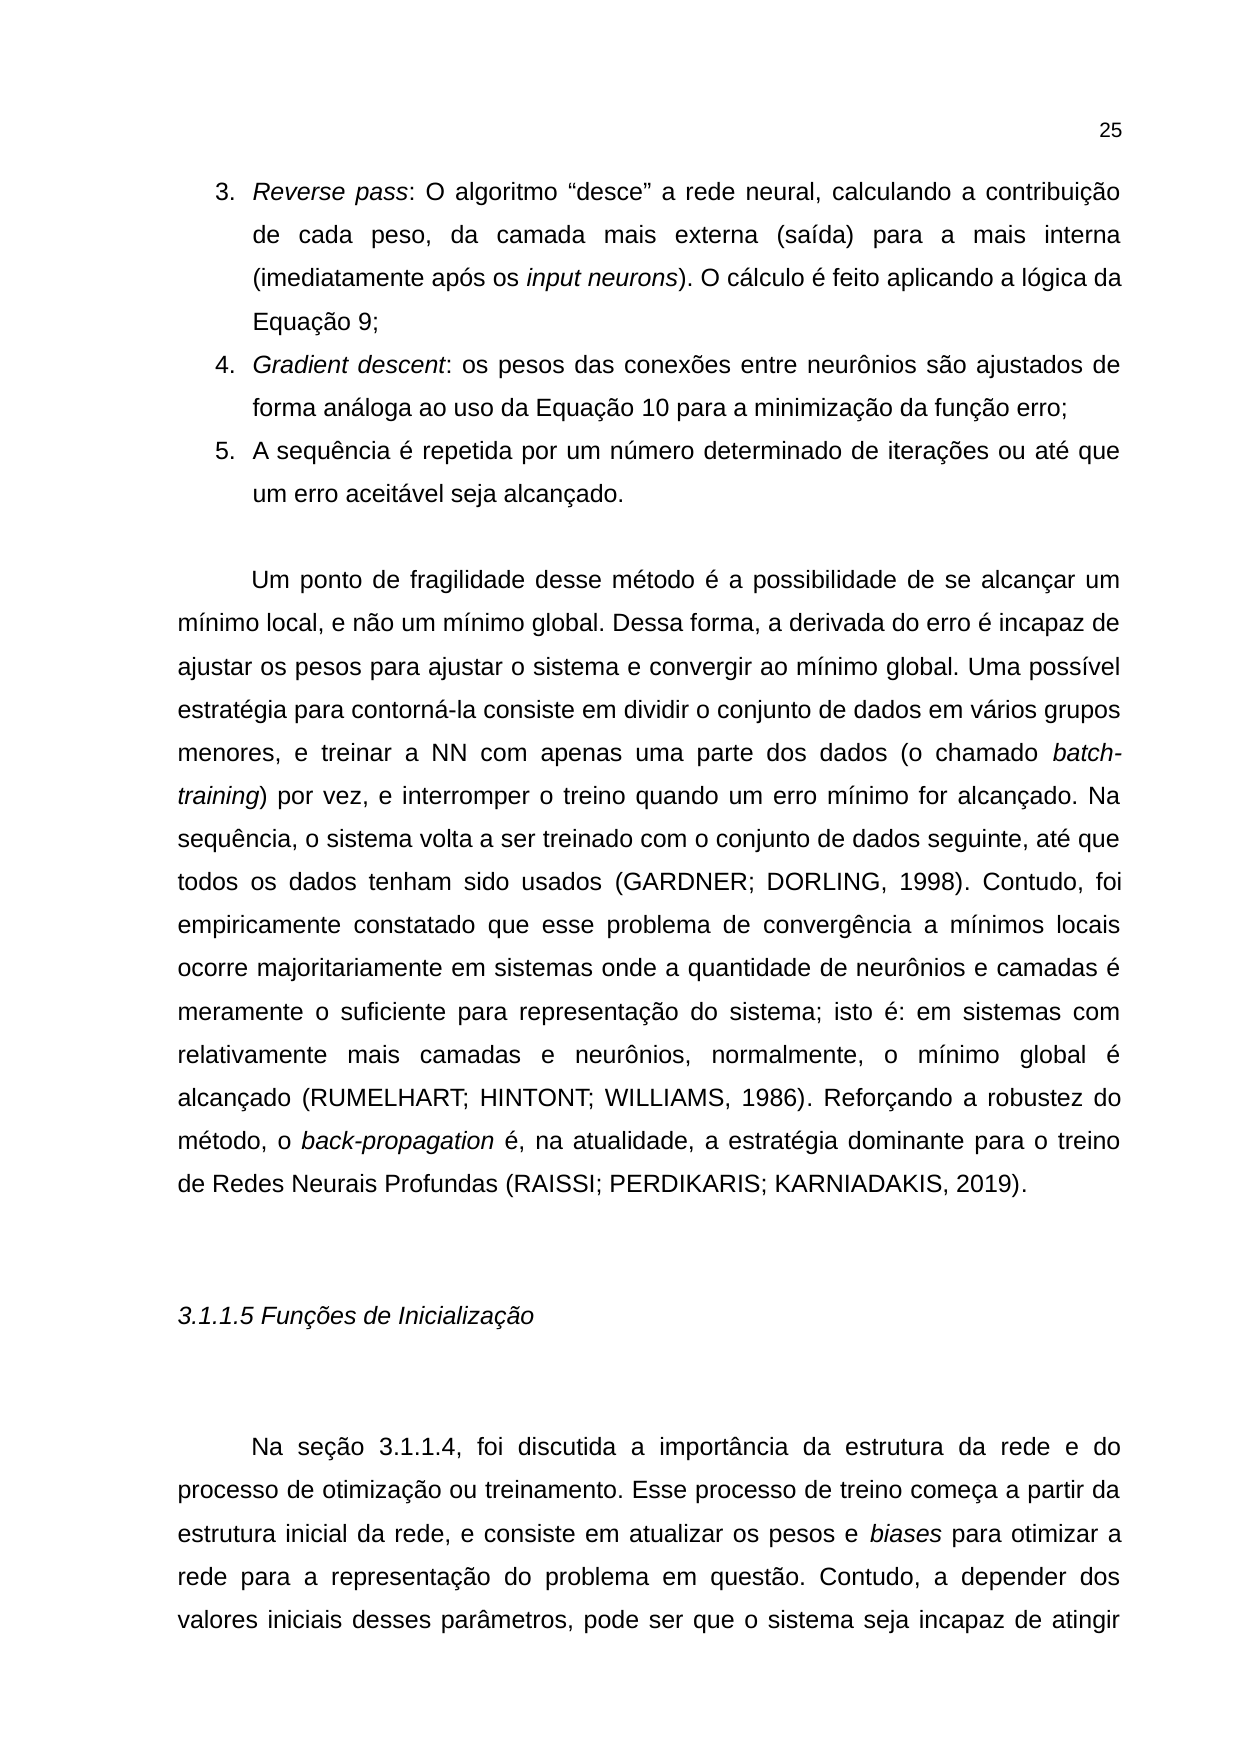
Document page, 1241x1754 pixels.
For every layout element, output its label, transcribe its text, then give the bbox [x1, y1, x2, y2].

subtitle Funções de Inicialização [177, 1301, 1122, 1329]
list A sequência é repetida por um número determinado de iterações ou até que um erro aceitável seja alcançado. [215, 436, 1122, 508]
list Reverse pass: O algoritmo “desce” a rede neural, calculando a contribuição de cada peso, da camada mais externa (saída) para a mais interna (imediatamente após os input neurons). O cálculo é feito aplicando a lógica da Equação 9; [215, 177, 1122, 335]
list Gradient descent: os pesos das conexões entre neurônios são ajustados de forma análoga ao uso da Equação 10 para a minimização da função erro; [215, 349, 1122, 421]
text Um ponto de fragilidade desse método é a possibilidade de se alcançar um mínimo local, e não um mínimo global. Dessa forma, a derivada do erro é incapaz de ajustar os pesos para ajustar o sistema e convergir ao mínimo global. Uma possível estratégia para contorná-la consiste em dividir o conjunto de dados em vários grupos menores, e treinar a NN com apenas uma parte dos dados (o chamado batch-training) por vez, e interromper o treino quando um erro mínimo for alcançado. Na sequência, o sistema volta a ser treinado com o conjunto de dados seguinte, até que todos os dados tenham sido usados (GARDNER; DORLING, 1998). Contudo, foi empiricamente constatado que esse problema de convergência a mínimos locais ocorre majoritariamente em sistemas onde a quantidade de neurônios e camadas é meramente o suficiente para representação do sistema; isto é: em sistemas com relativamente mais camadas e neurônios, normalmente, o mínimo global é alcançado (RUMELHART; HINTONT; WILLIAMS, 1986). Reforçando a robustez do método, o back-propagation é, na atualidade, a estratégia dominante para o treino de Redes Neurais Profundas (RAISSI; PERDIKARIS; KARNIADAKIS, 2019). [177, 565, 1122, 1198]
text Na seção 3.1.1.4, foi discutida a importância da estrutura da rede e do processo de otimização ou treinamento. Esse processo de treino começa a partir da estrutura inicial da rede, e consiste em atualizar os pesos e biases para otimizar a rede para a representação do problema em questão. Contudo, a depender dos valores iniciais desses parâmetros, pode ser que o sistema seja incapaz de atingir [177, 1432, 1122, 1633]
